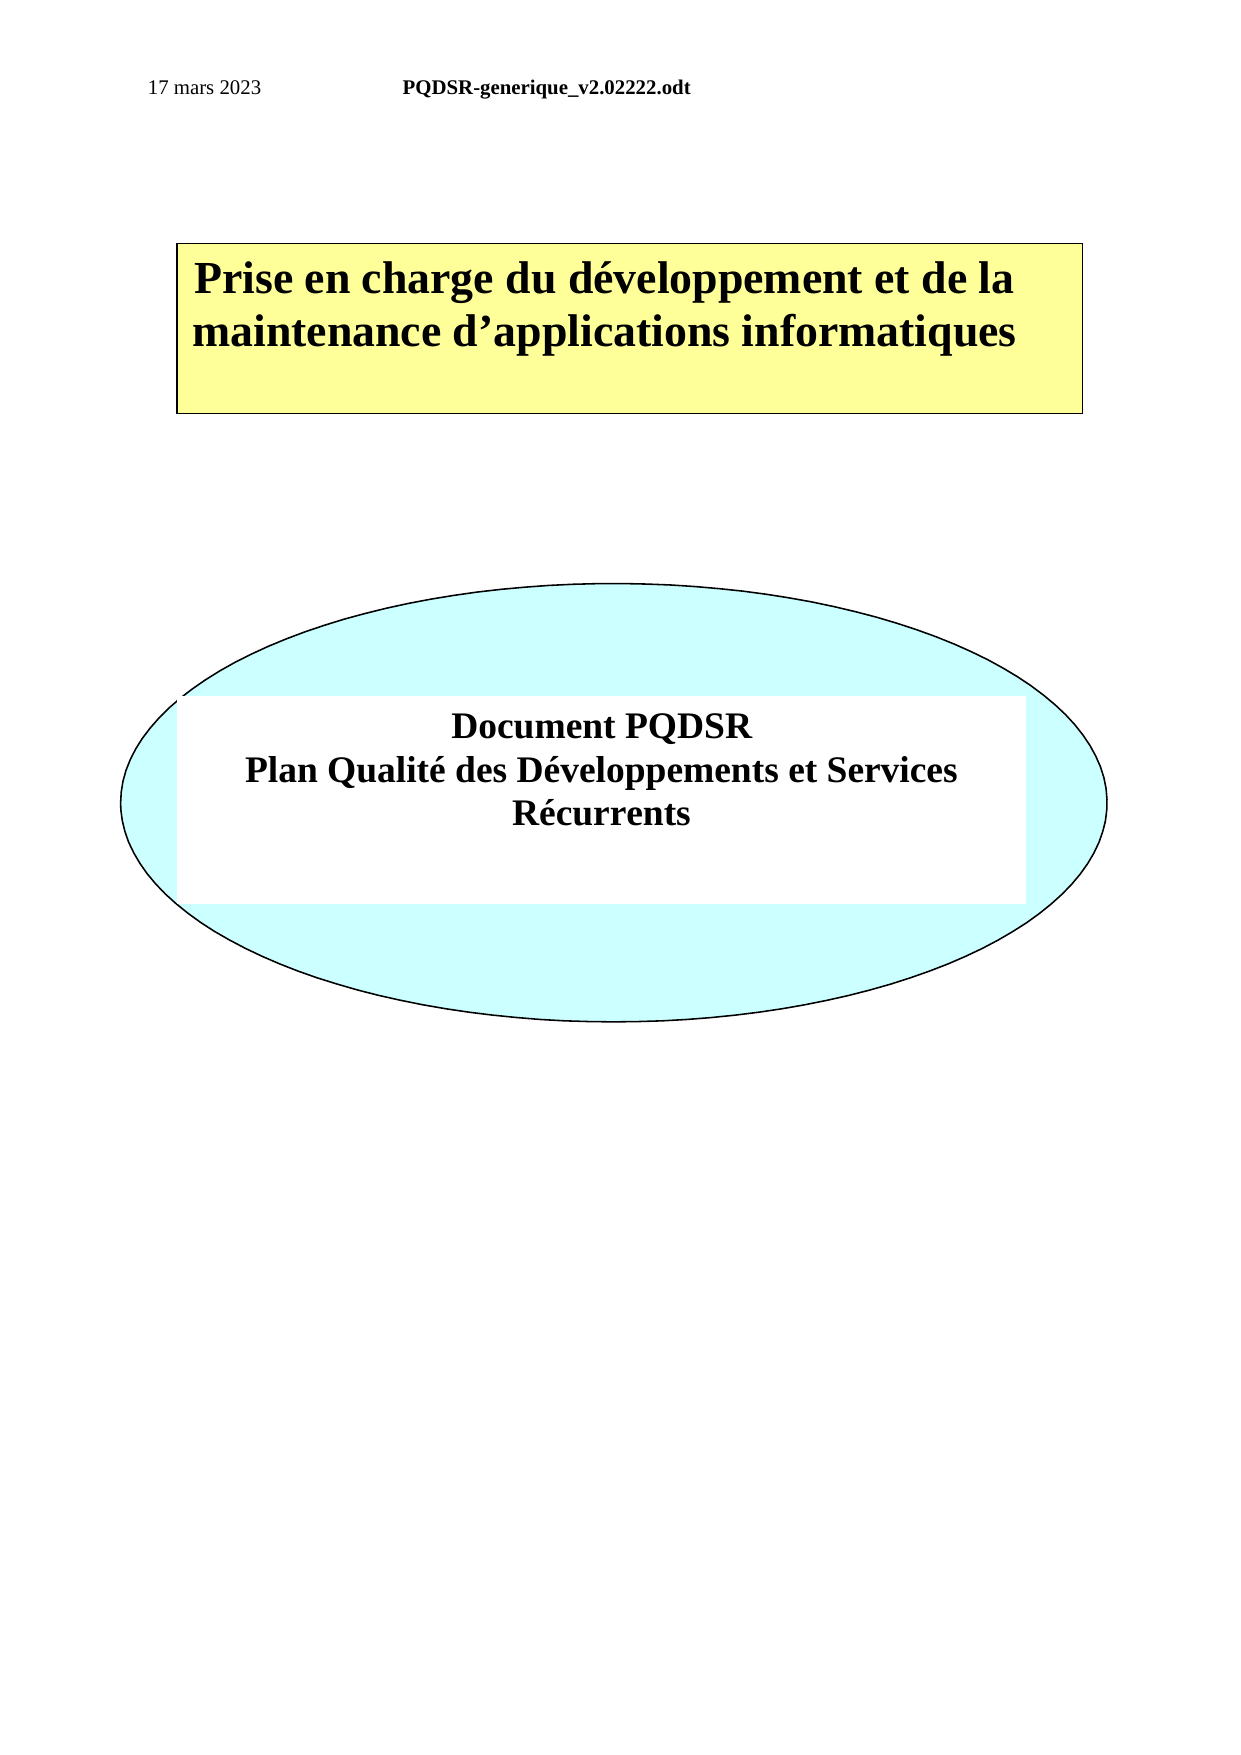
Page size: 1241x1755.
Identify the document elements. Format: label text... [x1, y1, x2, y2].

text Plan Qualité des Développements et Services Récurrents [192, 747, 1011, 833]
text Document PQDSR [192, 704, 1011, 747]
